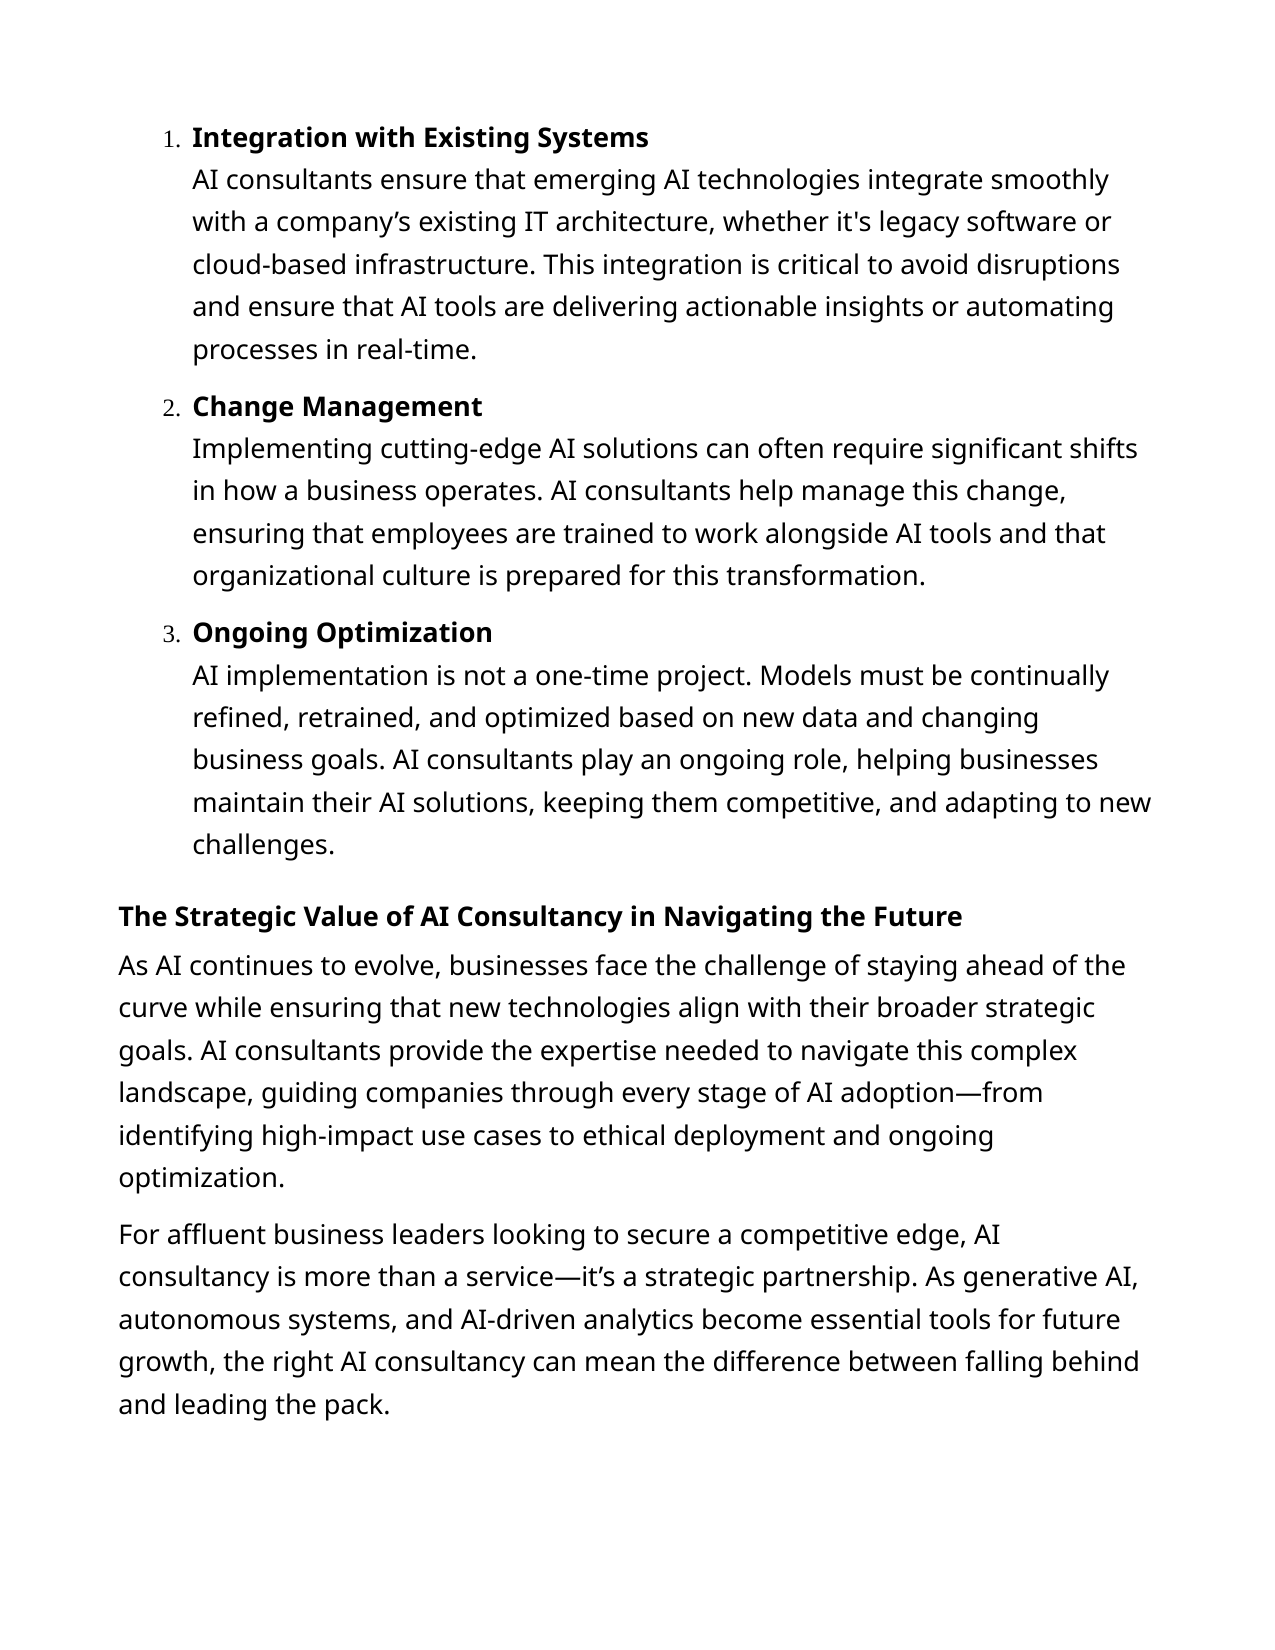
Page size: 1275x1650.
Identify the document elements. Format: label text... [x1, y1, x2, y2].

subtitle The Strategic Value of AI Consultancy in Navigating the Future [118, 897, 1157, 934]
text As AI continues to evolve, businesses face the challenge of staying ahead of the curve while ensuring that new technologies align with their broader strategic goals. AI consultants provide the expertise needed to navigate this complex landscape, guiding companies through every stage of AI adoption—from identifying high-impact use cases to ethical deployment and ongoing optimization. [118, 947, 1157, 1195]
list Ongoing Optimization AI implementation is not a one-time project. Models must be continually refined, retrained, and optimized based on new data and changing business goals. AI consultants play an ongoing role, helping businesses maintain their AI solutions, keeping them competitive, and adapting to new challenges. [162, 614, 1157, 862]
text For affluent business leaders looking to secure a competitive edge, AI consultancy is more than a service—it’s a strategic partnership. As generative AI, autonomous systems, and AI-driven analytics become essential tools for future growth, the right AI consultancy can mean the difference between falling behind and leading the pack. [118, 1216, 1157, 1422]
list Integration with Existing Systems AI consultants ensure that emerging AI technologies integrate smoothly with a company’s existing IT architecture, whether it's legacy software or cloud-based infrastructure. This integration is critical to avoid disruptions and ensure that AI tools are delivering actionable insights or automating processes in real-time. [162, 118, 1157, 367]
list Change Management Implementing cutting-edge AI solutions can often require significant shifts in how a business operates. AI consultants help manage this change, ensuring that employees are trained to work alongside AI tools and that organizational culture is prepared for this transformation. [162, 387, 1157, 593]
